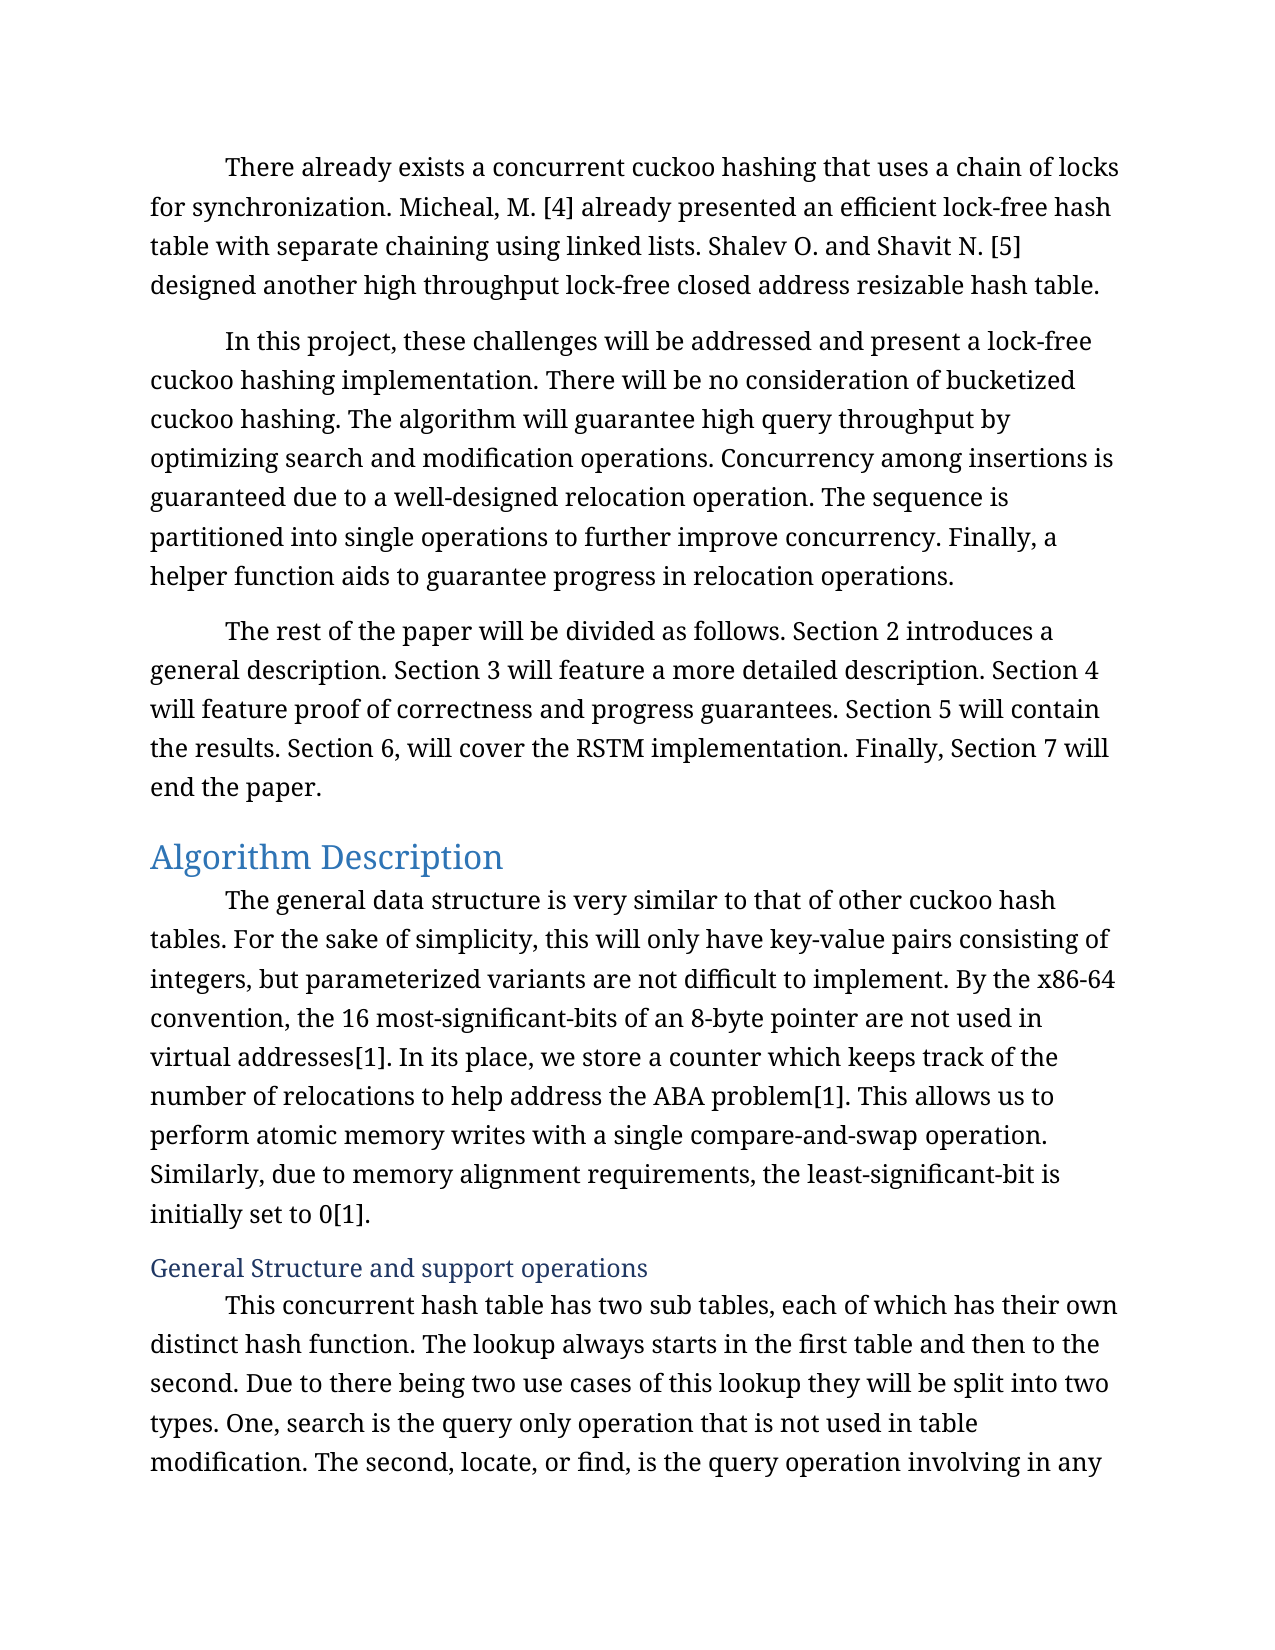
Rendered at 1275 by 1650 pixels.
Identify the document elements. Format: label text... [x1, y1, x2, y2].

text In this project, these challenges will be addressed and present a lock-free cuckoo hashing implementation. There will be no consideration of bucketized cuckoo hashing. The algorithm will guarantee high query throughput by optimizing search and modification operations. Concurrency among insertions is guaranteed due to a well-designed relocation operation. The sequence is partitioned into single operations to further improve concurrency. Finally, a helper function aids to guarantee progress in relocation operations. [150, 323, 1125, 592]
text This concurrent hash table has two sub tables, each of which has their own distinct hash function. The lookup always starts in the first table and then to the second. Due to there being two use cases of this lookup they will be split into two types. One, search is the query only operation that is not used in table modification. The second, locate, or find, is the query operation involving in any [150, 1288, 1125, 1478]
text The rest of the paper will be divided as follows. Section 2 introduces a general description. Section 3 will feature a more detailed description. Section 4 will feature proof of correctness and progress guarantees. Section 5 will contain the results. Section 6, will cover the RSTM implementation. Finally, Section 7 will end the paper. [150, 613, 1125, 804]
text The general data structure is very similar to that of other cuckoo hash tables. For the sake of simplicity, this will only have key-value pairs consisting of integers, but parameterized variants are not difficult to implement. By the x86-64 convention, the 16 most-significant-bits of an 8-byte pointer are not used in virtual addresses[1]. In its place, we store a counter which keeps track of the number of relocations to help address the ABA problem[1]. This allows us to perform atomic memory writes with a single compare-and-swap operation. Similarly, due to memory alignment requirements, the least-significant-bit is initially set to 0[1]. [150, 883, 1125, 1230]
text There already exists a concurrent cuckoo hashing that uses a chain of locks for synchronization. Micheal, M. [4] already presented an efficient lock-free hash table with separate chaining using linked lists. Shalev O. and Shavit N. [5] designed another high throughput lock-free closed address resizable hash table. [150, 150, 1125, 302]
subtitle General Structure and support operations [150, 1251, 1125, 1285]
subtitle Algorithm Description [150, 834, 1125, 879]
